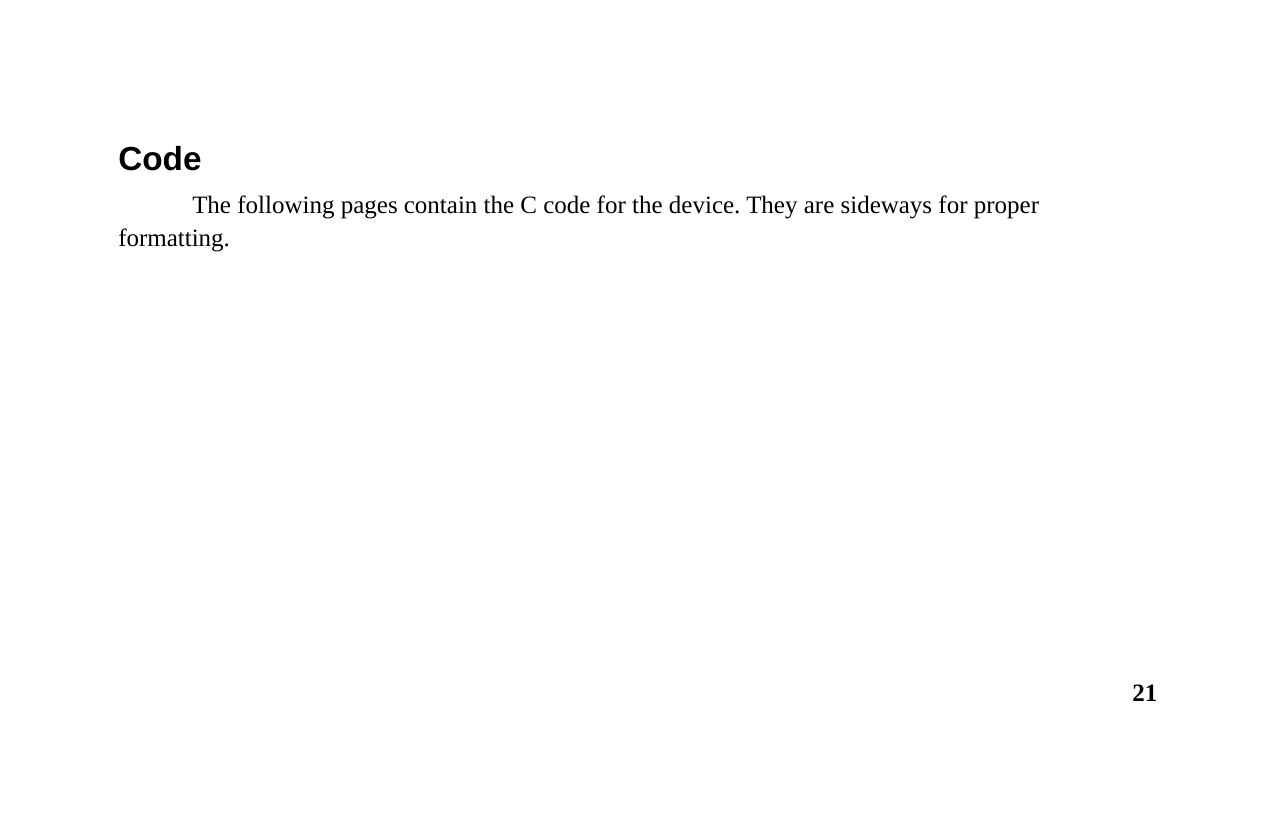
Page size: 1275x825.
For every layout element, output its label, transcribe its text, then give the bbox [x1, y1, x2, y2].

subtitle Code [118, 139, 1157, 177]
text The following pages contain the C code for the device. They are sideways for proper formatting. [118, 190, 1157, 252]
